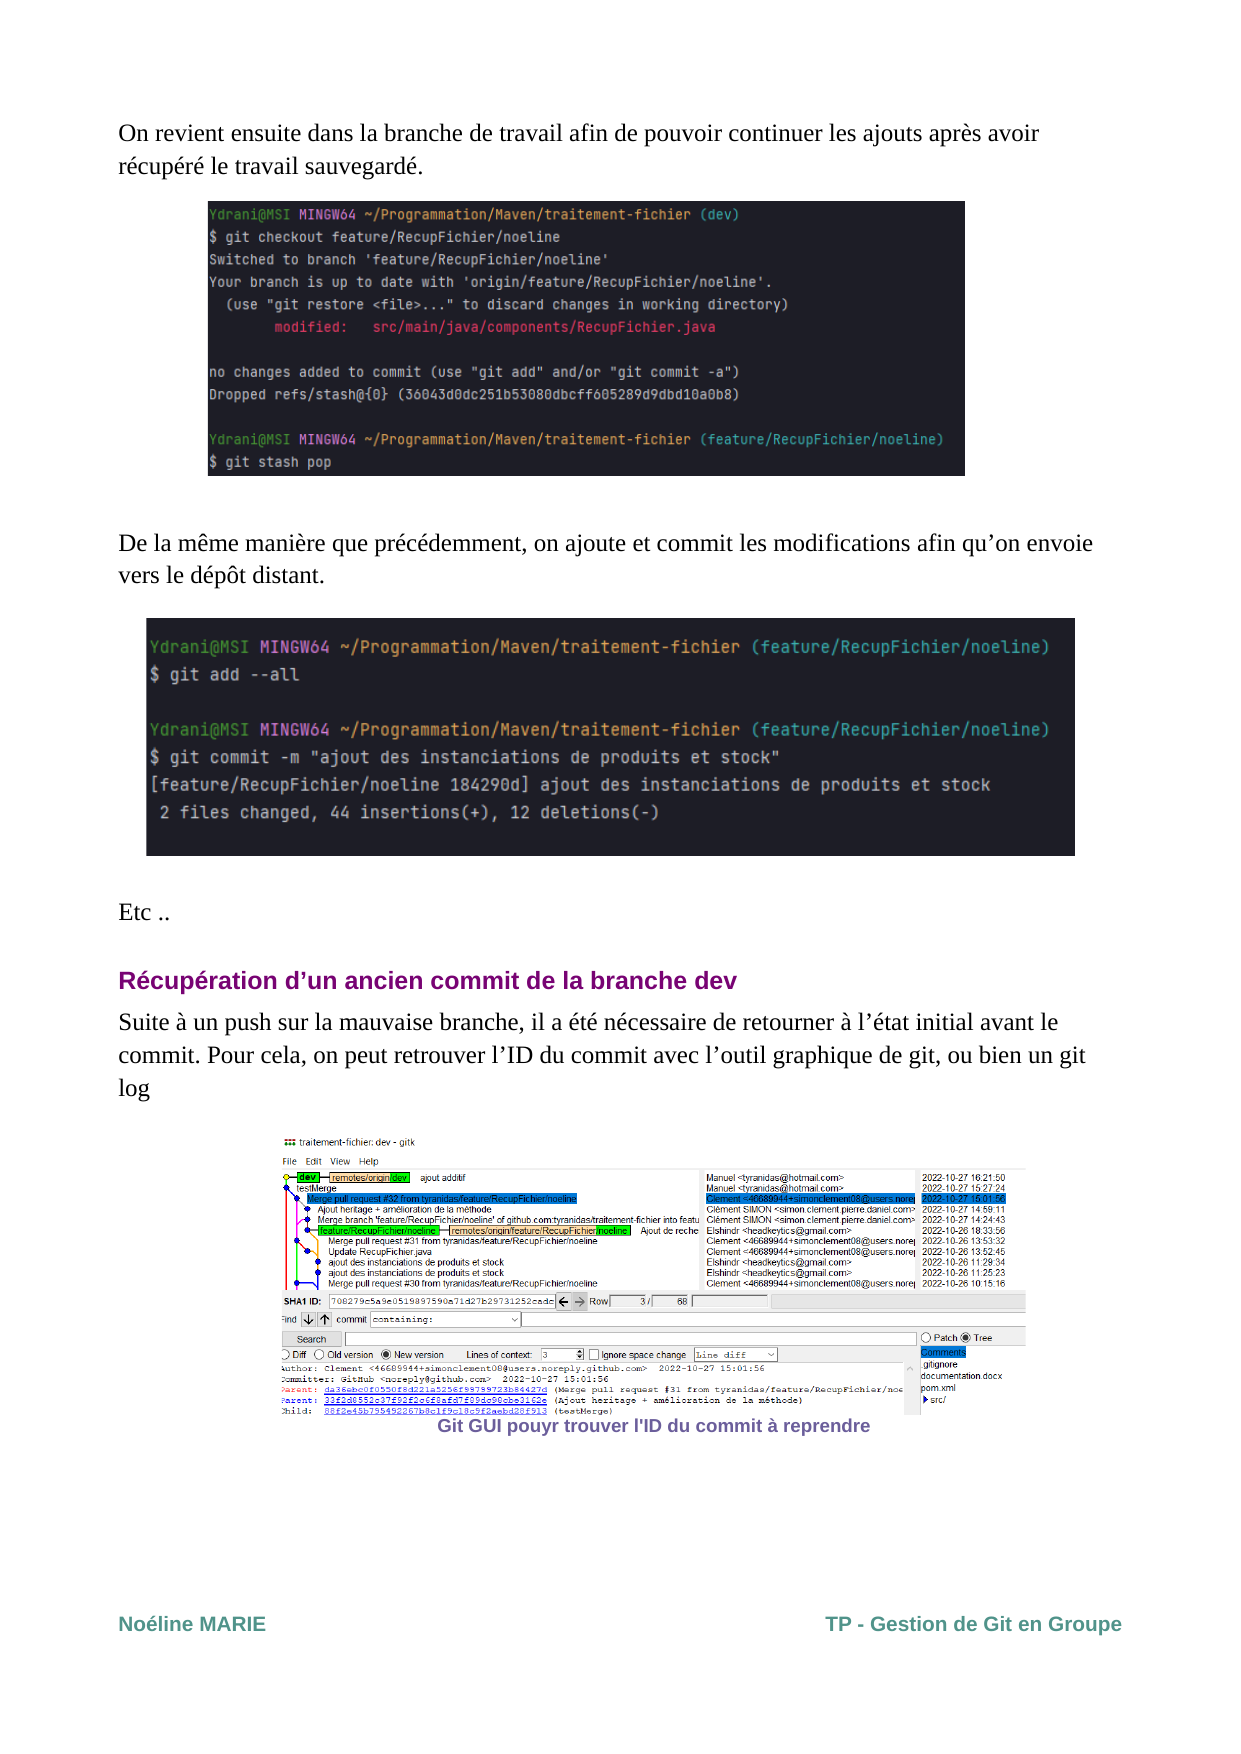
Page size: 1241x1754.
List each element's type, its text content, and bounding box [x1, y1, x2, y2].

subtitle Récupération d’un ancien commit de la branche dev [118, 966, 1122, 994]
text Etc .. [118, 897, 1122, 926]
text Suite à un push sur la mauvaise branche, il a été nécessaire de retourner à l’état initial avant le commit. Pour cela, on peut retrouver l’ID du commit avec l’outil graphique de git, ou bien un git log [118, 1007, 1122, 1102]
text On revient ensuite dans la branche de travail afin de pouvoir continuer les ajouts après avoir récupéré le travail sauvegardé. [118, 118, 1122, 180]
picture [281, 1132, 1026, 1415]
text Git GUI pouyr trouver l'ID du commit à reprendre [282, 1415, 1026, 1436]
picture [146, 618, 1075, 856]
picture [207, 201, 965, 476]
text De la même manière que précédemment, on ajoute et commit les modifications afin qu’on envoie vers le dépôt distant. [118, 528, 1122, 589]
